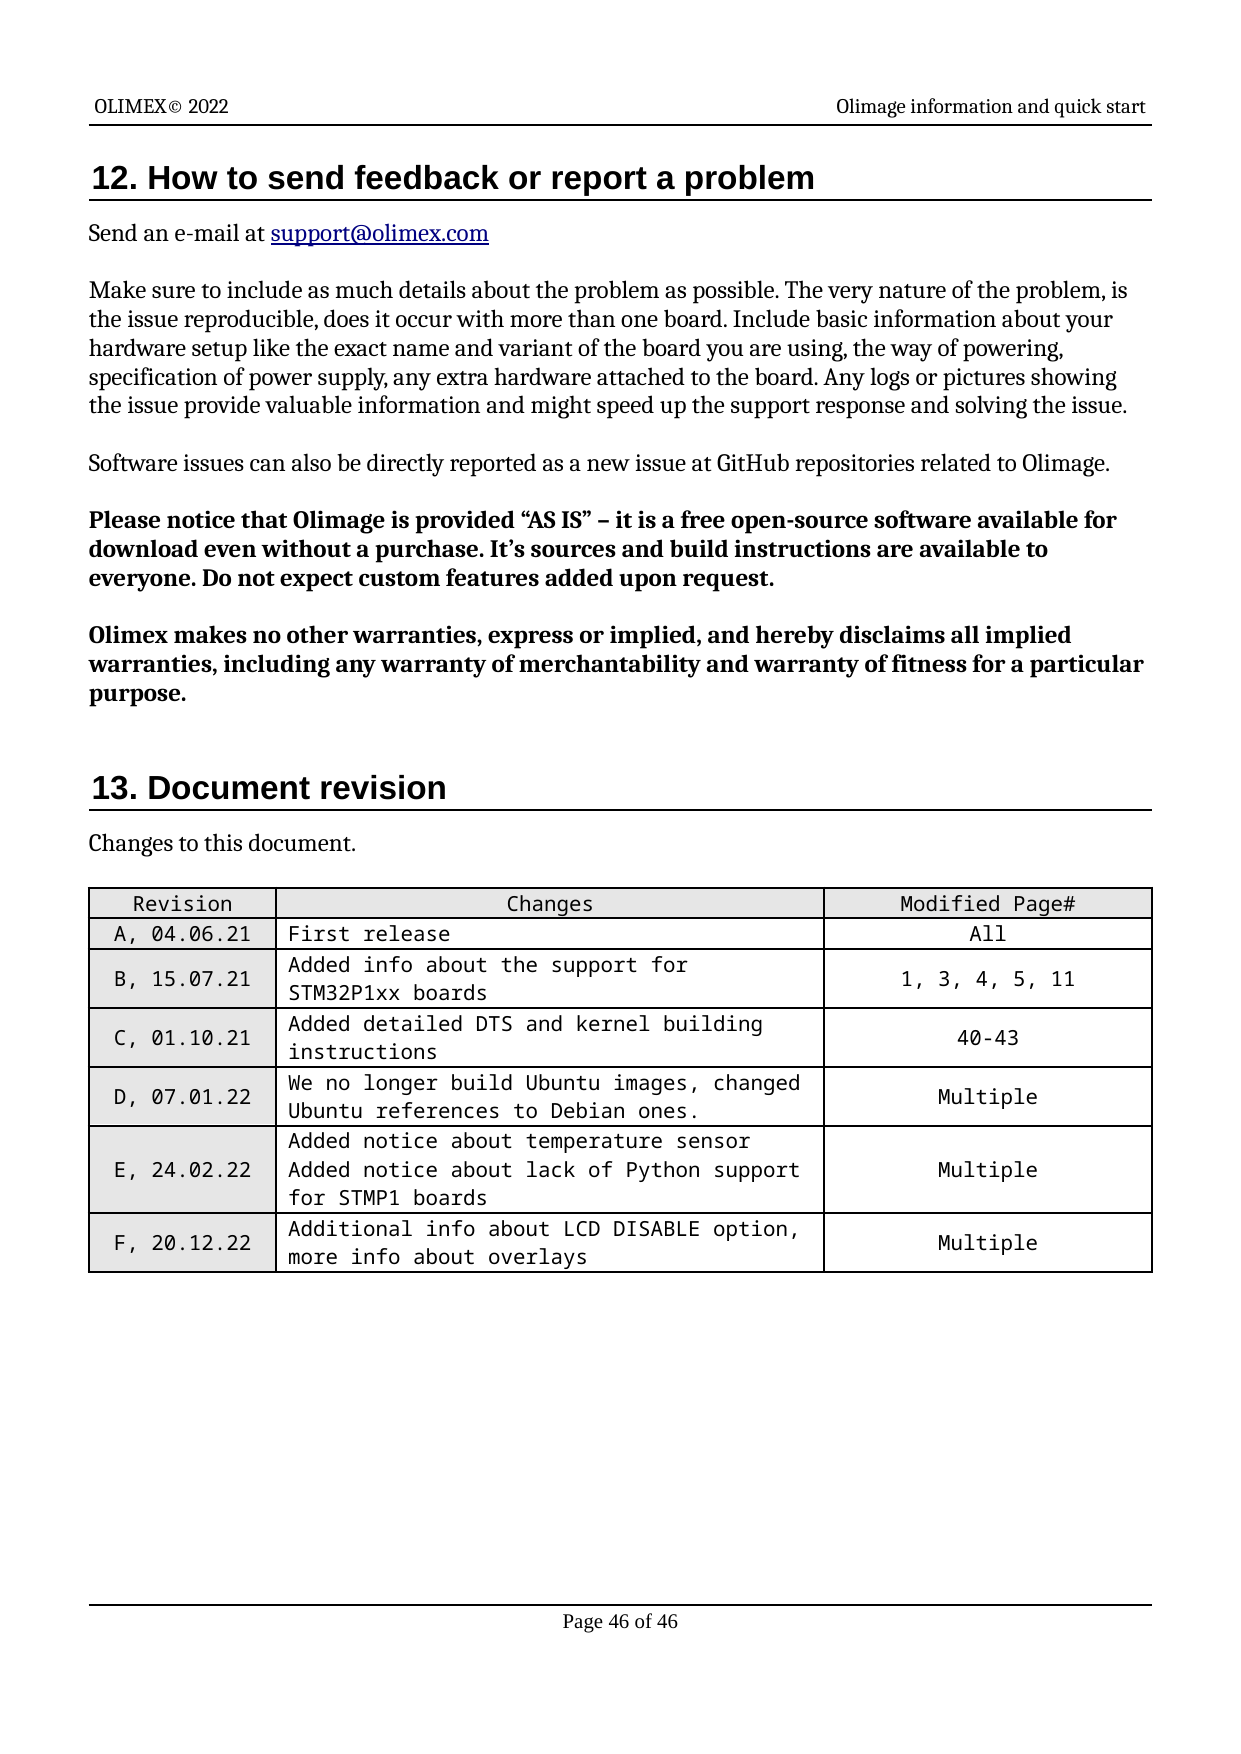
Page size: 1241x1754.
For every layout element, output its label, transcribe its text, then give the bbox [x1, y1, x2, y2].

table_cell Multiple [825, 1068, 1151, 1124]
table_cell E, 24.02.22 [90, 1127, 275, 1212]
text Make sure to include as much details about the problem as possible. The very nature of the problem, is the issue reproducible, does it occur with more than one board. Include basic information about your hardware setup like the exact name and variant of the board you are using, the way of powering, specification of power supply, any extra hardware attached to the board. Any logs or pictures showing the issue provide valuable information and might speed up the support response and solving the issue. [88, 276, 1152, 420]
table_cell C, 01.10.21 [90, 1009, 275, 1066]
table_header Revision [90, 889, 275, 917]
table_cell Added info about the support for STM32P1xx boards [277, 950, 823, 1007]
text Olimex makes no other warranties, express or implied, and hereby disclaims all implied warranties, including any warranty of merchantability and warranty of fitness for a particular purpose. [88, 621, 1152, 708]
table_cell Added notice about temperature sensor Added notice about lack of Python support for STMP1 boards [277, 1127, 823, 1212]
table_cell Added detailed DTS and kernel building instructions [277, 1009, 823, 1066]
table_cell D, 07.01.22 [90, 1068, 275, 1124]
table_cell F, 20.12.22 [90, 1214, 275, 1271]
text Please notice that Olimage is provided “AS IS” – it is a free open-source software available for download even without a purchase. It’s sources and build instructions are available to everyone. Do not expect custom features added upon request. [88, 506, 1152, 593]
table_cell All [825, 919, 1151, 948]
text Changes to this document. [88, 829, 1152, 858]
table_cell We no longer build Ubuntu images, changed Ubuntu references to Debian ones. [277, 1068, 823, 1124]
table_cell A, 04.06.21 [90, 919, 275, 948]
table_cell 1, 3, 4, 5, 11 [825, 950, 1151, 1007]
text Send an e-mail at support@olimex.com [88, 219, 1152, 248]
table_cell Additional info about LCD DISABLE option, more info about overlays [277, 1214, 823, 1271]
table_cell Multiple [825, 1127, 1151, 1212]
table_cell Multiple [825, 1214, 1151, 1271]
text Software issues can also be directly reported as a new issue at GitHub repositories related to Olimage. [88, 449, 1152, 478]
table_header Changes [277, 889, 823, 917]
table_cell First release [277, 919, 823, 948]
table_cell B, 15.07.21 [90, 950, 275, 1007]
table_cell 40-43 [825, 1009, 1151, 1066]
table_header Modified Page# [825, 889, 1151, 917]
subtitle 12. How to send feedback or report a problem [88, 155, 1152, 201]
subtitle 13. Document revision [88, 765, 1152, 811]
